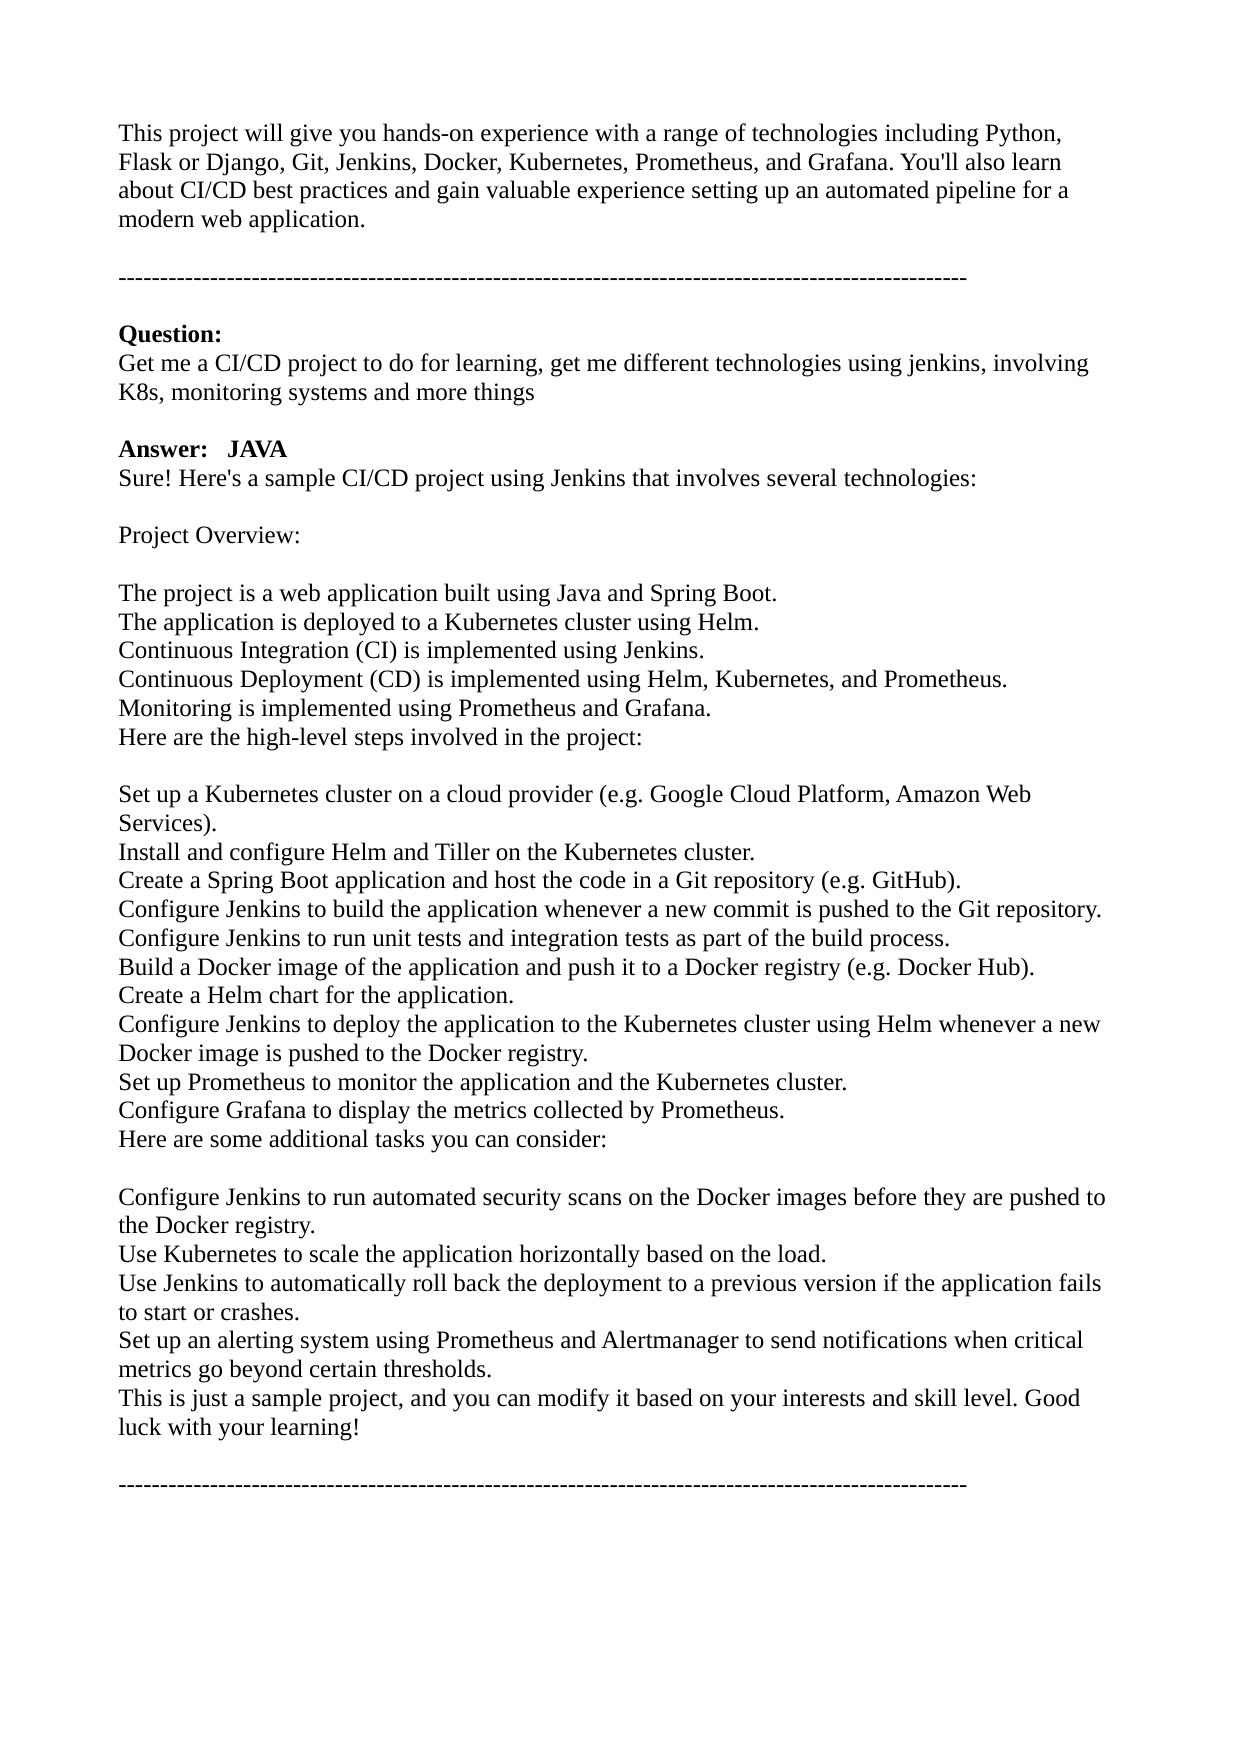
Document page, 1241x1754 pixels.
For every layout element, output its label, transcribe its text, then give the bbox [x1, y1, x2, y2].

text Set up Prometheus to monitor the application and the Kubernetes cluster. [118, 1067, 1122, 1096]
text Continuous Deployment (CD) is implemented using Helm, Kubernetes, and Prometheus. [118, 664, 1122, 693]
text Configure Jenkins to run automated security scans on the Docker images before they are pushed to the Docker registry. [118, 1182, 1122, 1239]
text Create a Spring Boot application and host the code in a Git repository (e.g. GitHub). [118, 866, 1122, 894]
text Set up a Kubernetes cluster on a cloud provider (e.g. Google Cloud Platform, Amazon Web Services). [118, 779, 1122, 837]
text Sure! Here's a sample CI/CD project using Jenkins that involves several technologies: [118, 463, 1122, 492]
text Install and configure Helm and Tiller on the Kubernetes cluster. [118, 837, 1122, 866]
text Use Kubernetes to scale the application horizontally based on the load. [118, 1239, 1122, 1268]
text Question: [118, 319, 1122, 348]
text Set up an alerting system using Prometheus and Alertmanager to send notifications when critical metrics go beyond certain thresholds. [118, 1326, 1122, 1383]
text Monitoring is implemented using Prometheus and Grafana. [118, 693, 1122, 722]
text Here are the high-level steps involved in the project: [118, 722, 1122, 751]
text This is just a sample project, and you can modify it based on your interests and skill level. Good luck with your learning! [118, 1383, 1122, 1441]
text Configure Jenkins to deploy the application to the Kubernetes cluster using Helm whenever a new Docker image is pushed to the Docker registry. [118, 1009, 1122, 1067]
text This project will give you hands-on experience with a range of technologies including Python, Flask or Django, Git, Jenkins, Docker, Kubernetes, Prometheus, and Grafana. You'll also learn about CI/CD best practices and gain valuable experience setting up an automated pipeline for a modern web application. [118, 118, 1122, 233]
text Get me a CI/CD project to do for learning, get me different technologies using jenkins, involving K8s, monitoring systems and more things [118, 348, 1122, 406]
text Project Overview: [118, 521, 1122, 549]
text Configure Grafana to display the metrics collected by Prometheus. [118, 1096, 1122, 1124]
text Build a Docker image of the application and push it to a Docker registry (e.g. Docker Hub). [118, 952, 1122, 981]
text ------------------------------------------------------------------------------------------------------ [118, 1469, 1122, 1498]
text Use Jenkins to automatically roll back the deployment to a previous version if the application fails to start or crashes. [118, 1268, 1122, 1326]
text Here are some additional tasks you can consider: [118, 1124, 1122, 1153]
text Answer: JAVA [118, 434, 1122, 463]
text The project is a web application built using Java and Spring Boot. [118, 578, 1122, 607]
text ------------------------------------------------------------------------------------------------------ [118, 262, 1122, 291]
text Continuous Integration (CI) is implemented using Jenkins. [118, 636, 1122, 664]
text Configure Jenkins to run unit tests and integration tests as part of the build process. [118, 923, 1122, 952]
text Configure Jenkins to build the application whenever a new commit is pushed to the Git repository. [118, 894, 1122, 923]
text The application is deployed to a Kubernetes cluster using Helm. [118, 607, 1122, 636]
text Create a Helm chart for the application. [118, 981, 1122, 1009]
